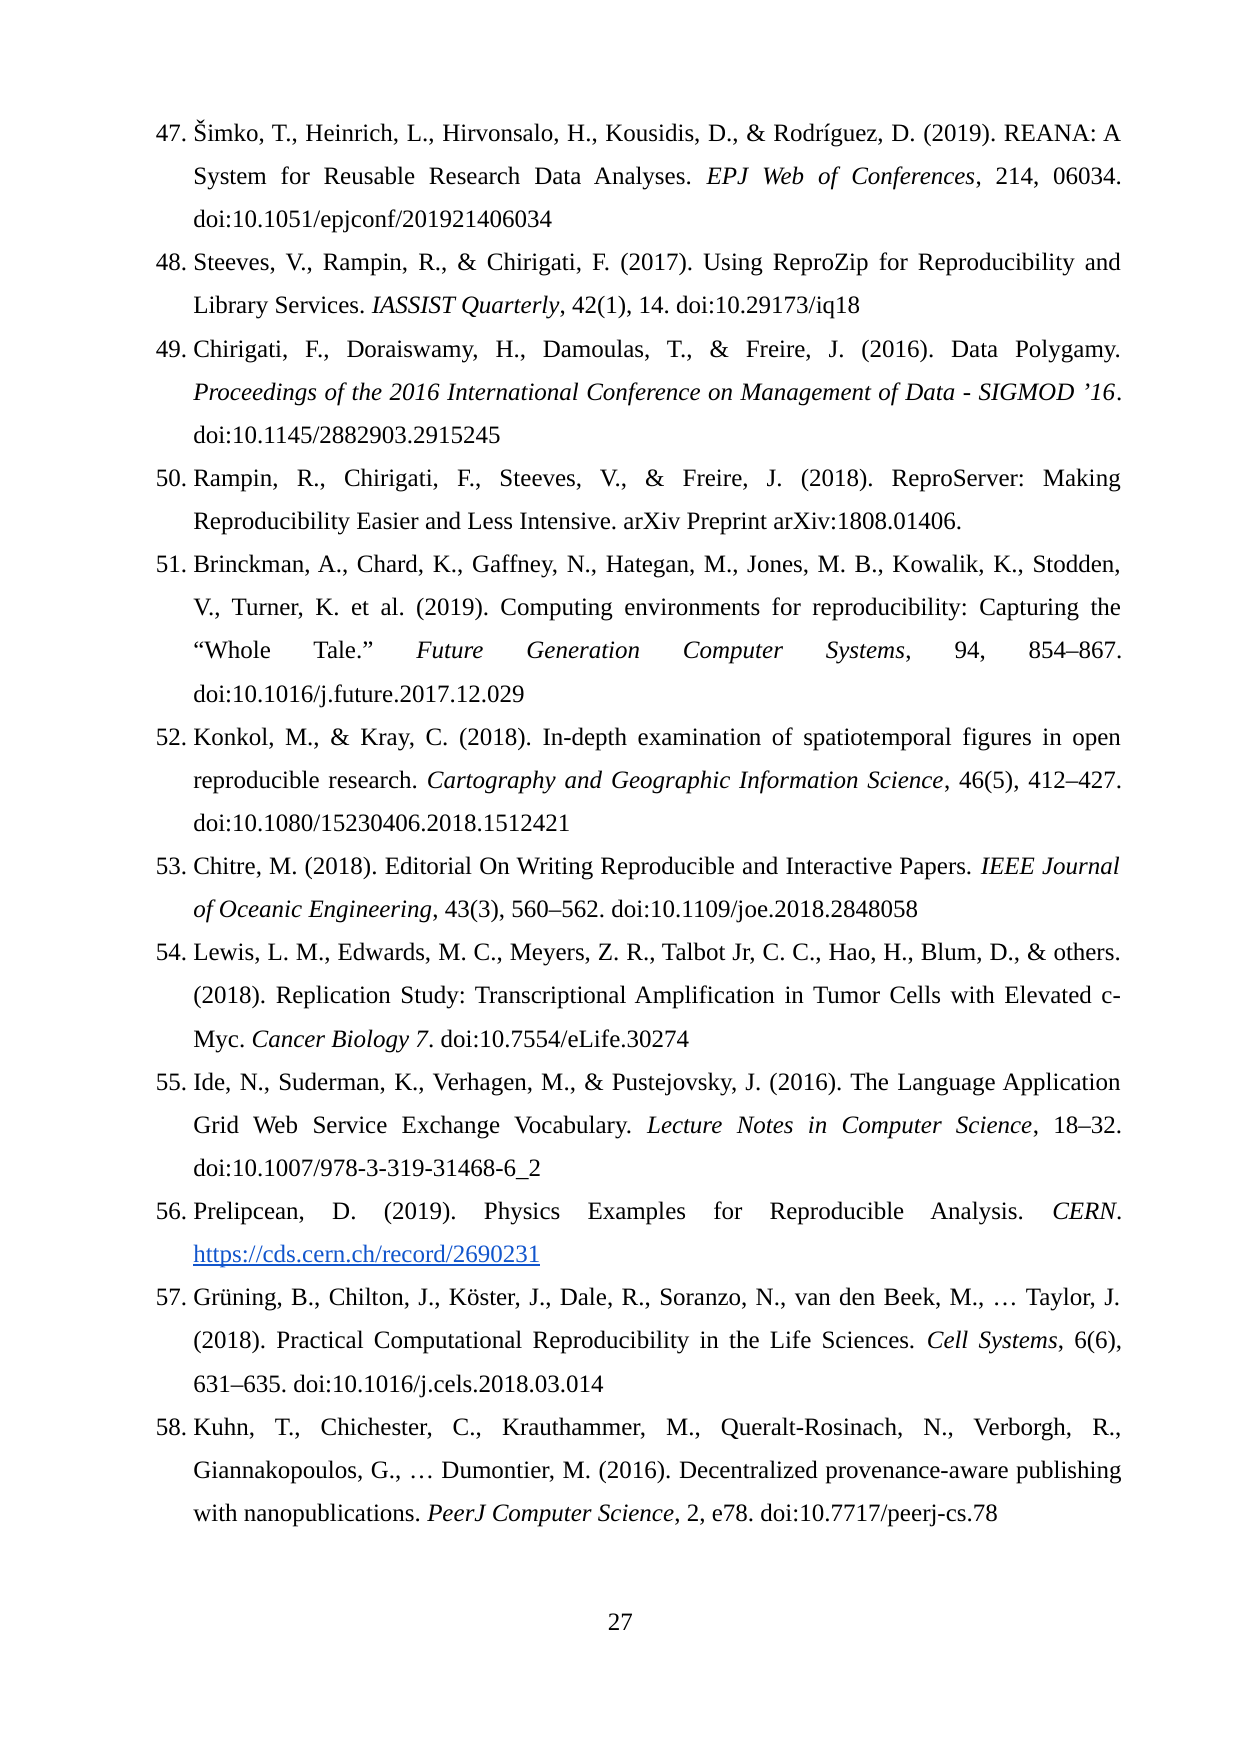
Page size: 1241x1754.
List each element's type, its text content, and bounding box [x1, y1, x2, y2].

list Prelipcean, D. (2019). Physics Examples for Reproducible Analysis. CERN. https://cds.cern.ch/record/2690231 [156, 1196, 1122, 1268]
list Šimko, T., Heinrich, L., Hirvonsalo, H., Kousidis, D., & Rodríguez, D. (2019). REANA: A System for Reusable Research Data Analyses. EPJ Web of Conferences, 214, 06034. doi:10.1051/epjconf/201921406034 [156, 118, 1122, 233]
list Brinckman, A., Chard, K., Gaffney, N., Hategan, M., Jones, M. B., Kowalik, K., Stodden, V., Turner, K. et al. (2019). Computing environments for reproducibility: Capturing the “Whole Tale.” Future Generation Computer Systems, 94, 854–867. doi:10.1016/j.future.2017.12.029 [156, 549, 1122, 707]
list Chitre, M. (2018). Editorial On Writing Reproducible and Interactive Papers. IEEE Journal of Oceanic Engineering, 43(3), 560–562. doi:10.1109/joe.2018.2848058 [156, 851, 1122, 923]
list Kuhn, T., Chichester, C., Krauthammer, M., Queralt-Rosinach, N., Verborgh, R., Giannakopoulos, G., … Dumontier, M. (2016). Decentralized provenance-aware publishing with nanopublications. PeerJ Computer Science, 2, e78. doi:10.7717/peerj-cs.78 [156, 1412, 1122, 1527]
list Rampin, R., Chirigati, F., Steeves, V., & Freire, J. (2018). ReproServer: Making Reproducibility Easier and Less Intensive. arXiv Preprint arXiv:1808.01406. [156, 463, 1122, 535]
list Chirigati, F., Doraiswamy, H., Damoulas, T., & Freire, J. (2016). Data Polygamy. Proceedings of the 2016 International Conference on Management of Data - SIGMOD ’16. doi:10.1145/2882903.2915245 [156, 334, 1122, 449]
list Grüning, B., Chilton, J., Köster, J., Dale, R., Soranzo, N., van den Beek, M., … Taylor, J. (2018). Practical Computational Reproducibility in the Life Sciences. Cell Systems, 6(6), 631–635. doi:10.1016/j.cels.2018.03.014 [156, 1282, 1122, 1397]
list Ide, N., Suderman, K., Verhagen, M., & Pustejovsky, J. (2016). The Language Application Grid Web Service Exchange Vocabulary. Lecture Notes in Computer Science, 18–32. doi:10.1007/978-3-319-31468-6_2 [156, 1067, 1122, 1182]
list Steeves, V., Rampin, R., & Chirigati, F. (2017). Using ReproZip for Reproducibility and Library Services. IASSIST Quarterly, 42(1), 14. doi:10.29173/iq18 [156, 247, 1122, 319]
list Konkol, M., & Kray, C. (2018). In-depth examination of spatiotemporal figures in open reproducible research. Cartography and Geographic Information Science, 46(5), 412–427. doi:10.1080/15230406.2018.1512421 [156, 722, 1122, 837]
list Lewis, L. M., Edwards, M. C., Meyers, Z. R., Talbot Jr, C. C., Hao, H., Blum, D., & others. (2018). Replication Study: Transcriptional Amplification in Tumor Cells with Elevated c-Myc. Cancer Biology 7. doi:10.7554/eLife.30274 [156, 937, 1122, 1052]
